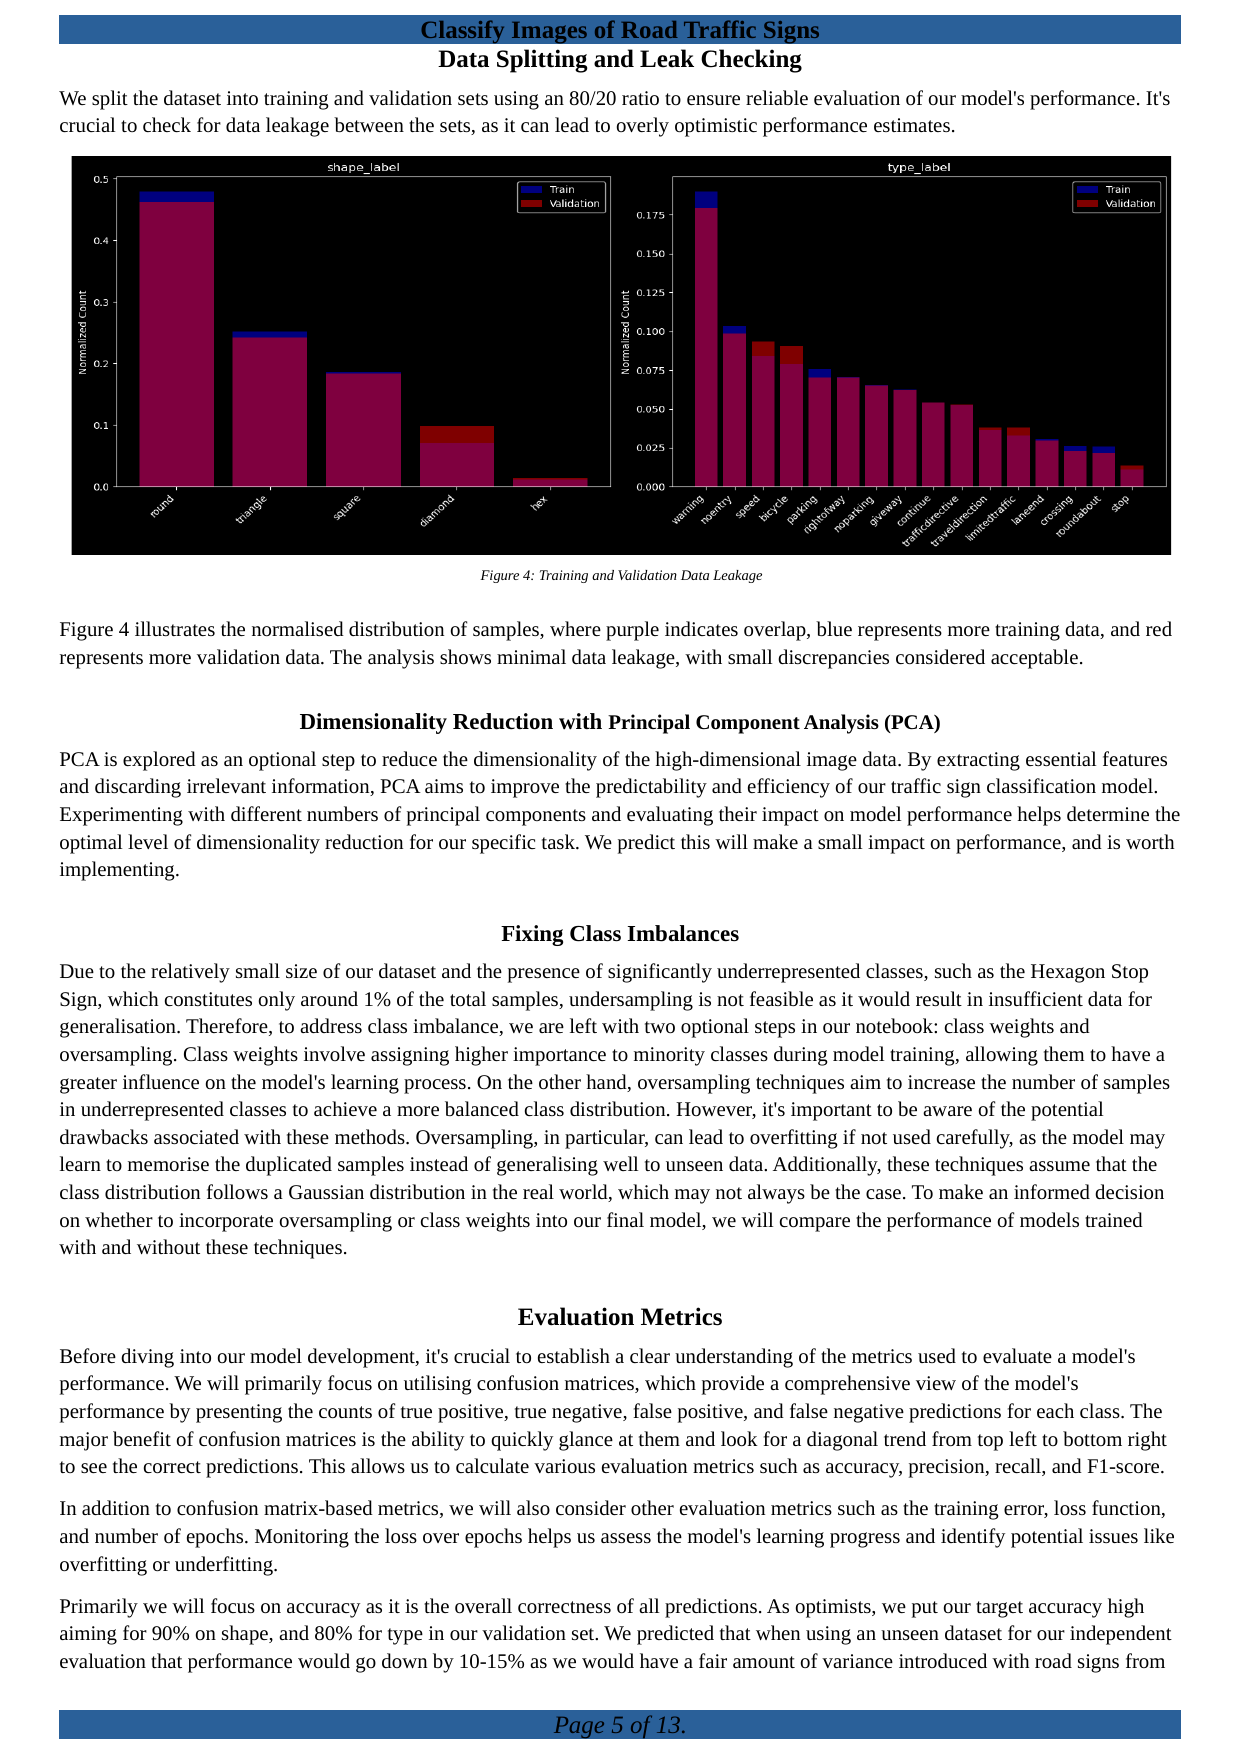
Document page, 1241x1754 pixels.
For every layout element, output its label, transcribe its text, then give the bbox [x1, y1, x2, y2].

text [55, 144, 1188, 156]
subtitle Fixing Class Imbalances [59, 920, 1181, 947]
picture [71, 156, 1172, 555]
subtitle Evaluation Metrics [59, 1302, 1181, 1331]
text Due to the relatively small size of our dataset and the presence of significantly underrepresented classes, such as the Hexagon Stop Sign, which constitutes only around 1% of the total samples, undersampling is not feasible as it would result in insufficient data for generalisation. Therefore, to address class imbalance, we are left with two optional steps in our notebook: class weights and oversampling. Class weights involve assigning higher importance to minority classes during model training, allowing them to have a greater influence on the model's learning process. On the other hand, oversampling techniques aim to increase the number of samples in underrepresented classes to achieve a more balanced class distribution. However, it's important to be aware of the potential drawbacks associated with these methods. Oversampling, in particular, can lead to overfitting if not used carefully, as the model may learn to memorise the duplicated samples instead of generalising well to unseen data. Additionally, these techniques assume that the class distribution follows a Gaussian distribution in the real world, which may not always be the case. To make an informed decision on whether to incorporate oversampling or class weights into our final model, we will compare the performance of models trained with and without these techniques. [59, 959, 1181, 1259]
text PCA is explored as an optional step to reduce the dimensionality of the high-dimensional image data. By extracting essential features and discarding irrelevant information, PCA aims to improve the predictability and efficiency of our traffic sign classification model. Experimenting with different numbers of principal components and evaluating their impact on model performance helps determine the optimal level of dimensionality reduction for our specific task. We predict this will make a small impact on performance, and is worth implementing. [59, 747, 1181, 881]
subtitle Dimensionality Reduction with Principal Component Analysis (PCA) [59, 708, 1181, 734]
subtitle Data Splitting and Leak Checking [59, 44, 1181, 73]
text Before diving into our model development, it's crucial to establish a clear understanding of the metrics used to evaluate a model's performance. We will primarily focus on utilising confusion matrices, which provide a comprehensive view of the model's performance by presenting the counts of true positive, true negative, false positive, and false negative predictions for each class. The major benefit of confusion matrices is the ability to quickly glance at them and look for a diagonal trend from top left to bottom right to see the correct predictions. This allows us to calculate various evaluation metrics such as accuracy, precision, recall, and F1-score. [59, 1344, 1181, 1478]
text We split the dataset into training and validation sets using an 80/20 ratio to ensure reliable evaluation of our model's performance. It's crucial to check for data leakage between the sets, as it can lead to overly optimistic performance estimates. [59, 86, 1181, 137]
text Figure 4: Training and Validation Data Leakage [55, 156, 1188, 596]
text In addition to confusion matrix-based metrics, we will also consider other evaluation metrics such as the training error, loss function, and number of epochs. Monitoring the loss over epochs helps us assess the model's learning progress and identify potential issues like overfitting or underfitting. [59, 1496, 1181, 1576]
text Figure 4 illustrates the normalised distribution of samples, where purple indicates overlap, blue represents more training data, and red represents more validation data. The analysis shows minimal data leakage, with small discrepancies considered acceptable. [59, 596, 1181, 669]
text Primarily we will focus on accuracy as it is the overall correctness of all predictions. As optimists, we put our target accuracy high aiming for 90% on shape, and 80% for type in our validation set. We predicted that when using an unseen dataset for our independent evaluation that performance would go down by 10-15% as we would have a fair amount of variance introduced with road signs from [59, 1594, 1181, 1673]
